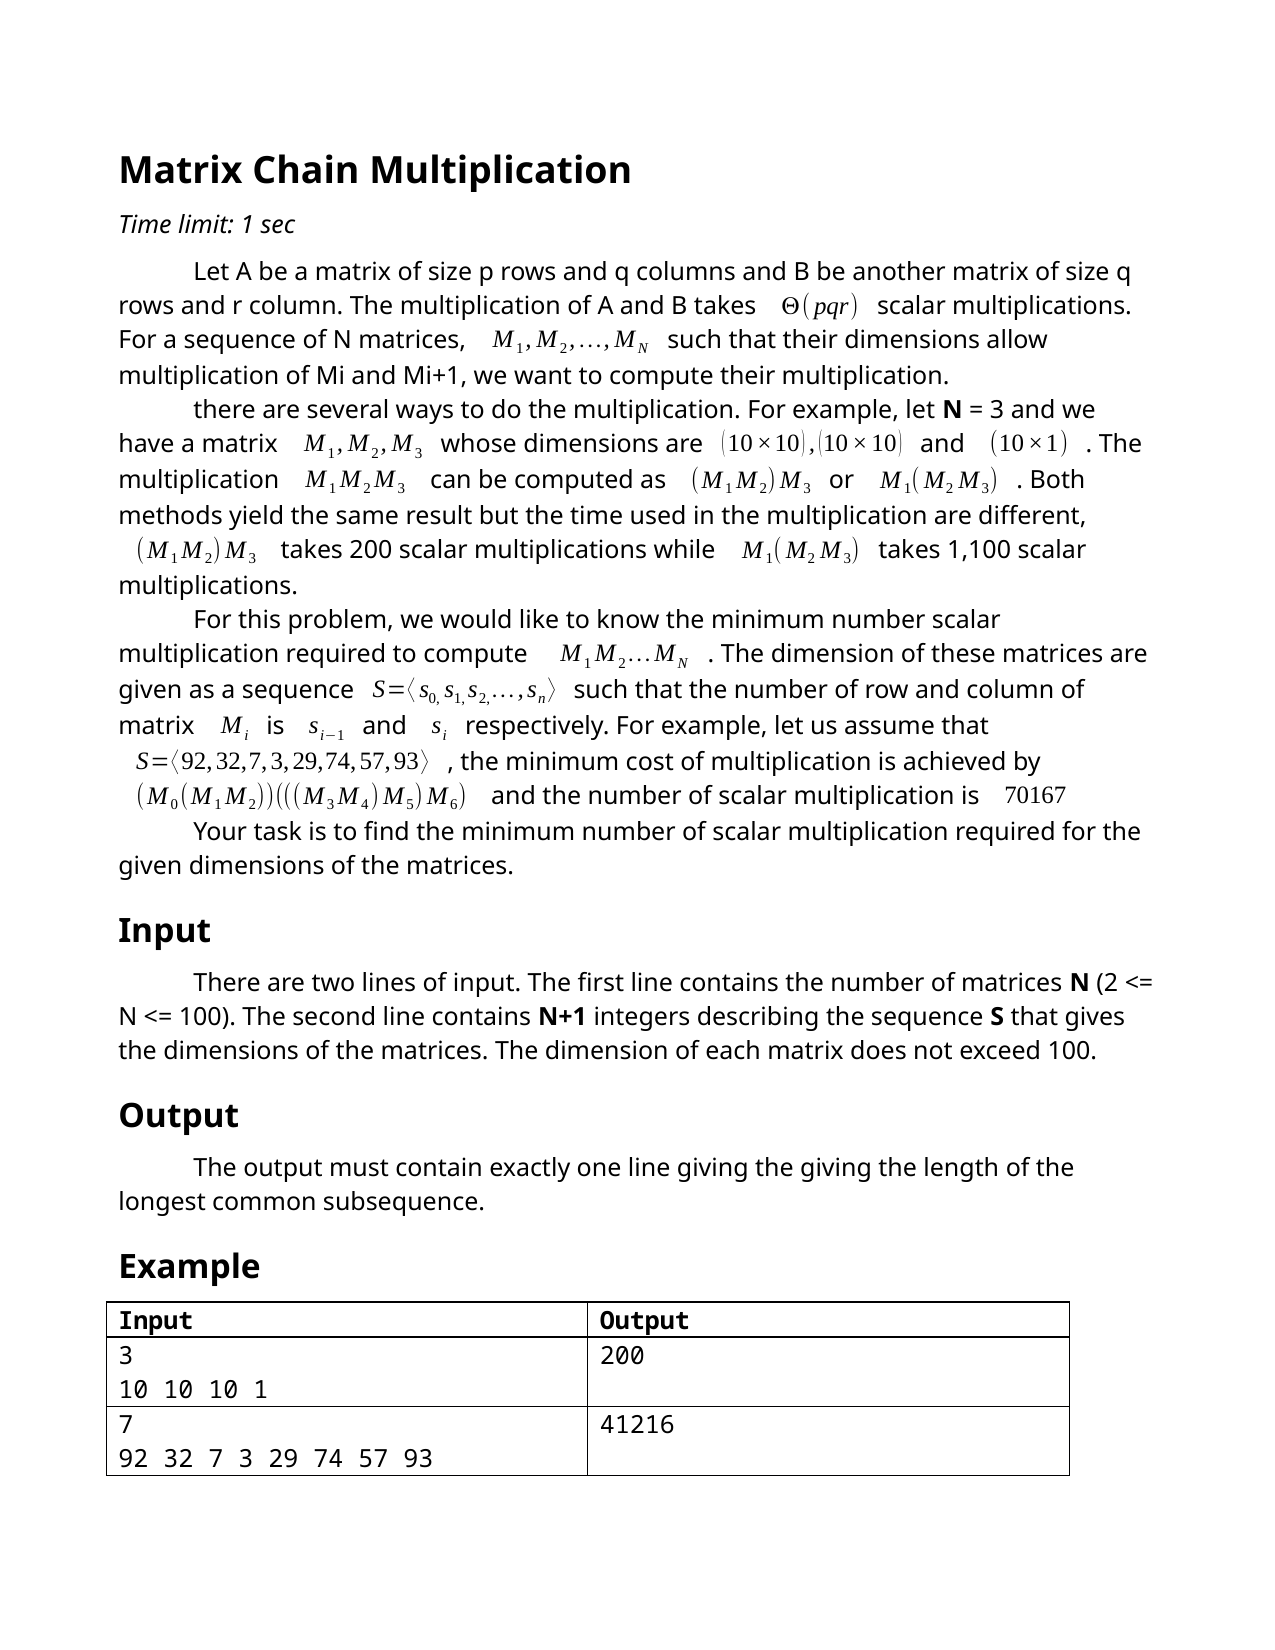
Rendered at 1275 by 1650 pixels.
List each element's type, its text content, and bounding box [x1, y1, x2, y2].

subtitle Output [118, 1092, 1157, 1137]
title Matrix Chain Multiplication [118, 143, 1157, 194]
table_cell 3 10 10 10 1 [107, 1338, 587, 1406]
text Let A be a matrix of size p rows and q columns and B be another matrix of size q rows and r column. The multiplication of A and B takes scalar multiplications. For a sequence of N matrices, such that their dimensions allow multiplication of Mi and Mi+1, we want to compute their multiplication. [118, 253, 1157, 391]
subtitle Input [118, 906, 1157, 952]
text There are two lines of input. The first line contains the number of matrices N (2 <= N <= 100). The second line contains N+1 integers describing the sequence S that gives the dimensions of the matrices. The dimension of each matrix does not exceed 100. [118, 964, 1157, 1067]
text Your task is to find the minimum number of scalar multiplication required for the given dimensions of the matrices. [118, 813, 1157, 881]
table_cell 200 [588, 1338, 1069, 1406]
subtitle Example [118, 1243, 1157, 1289]
text The output must contain exactly one line giving the giving the length of the longest common subsequence. [118, 1150, 1157, 1218]
table_cell 7 92 32 7 3 29 74 57 93 [107, 1407, 587, 1475]
table_header Input [107, 1303, 587, 1336]
table_cell 41216 [588, 1407, 1069, 1475]
text there are several ways to do the multiplication. For example, let N = 3 and we have a matrix whose dimensions areand . The multiplication can be computed as or . Both methods yield the same result but the time used in the multiplication are different, takes 200 scalar multiplications while takes 1,100 scalar multiplications. [118, 391, 1157, 601]
text Time limit: 1 sec [118, 207, 1157, 241]
text For this problem, we would like to know the minimum number scalar multiplication required to compute . The dimension of these matrices are given as a sequencesuch that the number of row and column of matrix is and respectively. For example, let us assume that , the minimum cost of multiplication is achieved by and the number of scalar multiplication is [118, 601, 1157, 813]
table_header Output [588, 1303, 1069, 1336]
